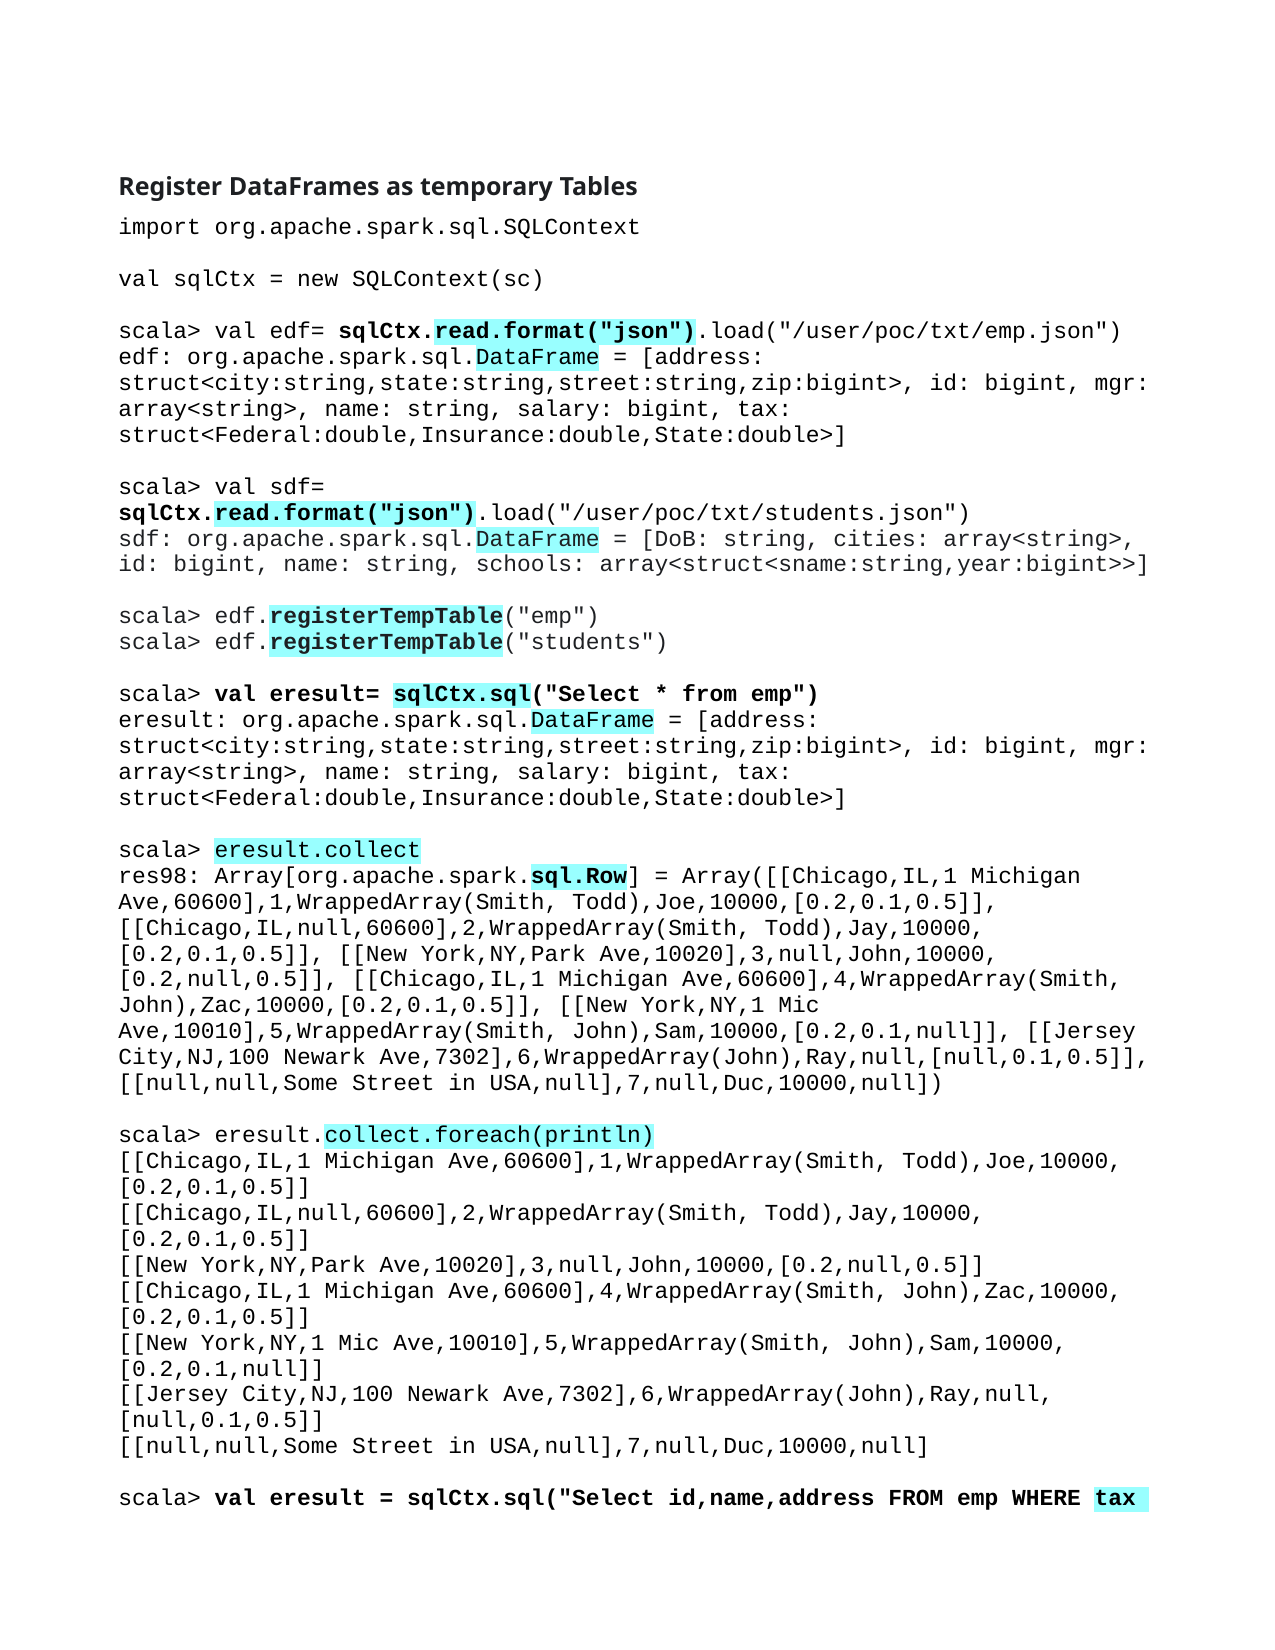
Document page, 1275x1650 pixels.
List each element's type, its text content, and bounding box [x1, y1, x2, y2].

text scala> edf.registerTempTable("emp") [118, 605, 1157, 631]
text edf: org.apache.spark.sql.DataFrame = [address: struct<city:string,state:string,street:string,zip:bigint>, id: bigint, mgr: array<string>, name: string, salary: bigint, tax: struct<Federal:double,Insurance:double,State:double>] [118, 345, 1157, 449]
text scala> val eresult= sqlCtx.sql("Select * from emp") [118, 682, 1157, 708]
text [[null,null,Some Street in USA,null],7,null,Duc,10000,null] [118, 1435, 1157, 1461]
text [[Chicago,IL,null,60600],2,WrappedArray(Smith, Todd),Jay,10000,[0.2,0.1,0.5]] [118, 1201, 1157, 1253]
text eresult: org.apache.spark.sql.DataFrame = [address: struct<city:string,state:string,street:string,zip:bigint>, id: bigint, mgr: array<string>, name: string, salary: bigint, tax: struct<Federal:double,Insurance:double,State:double>] [118, 708, 1157, 812]
text scala> val eresult = sqlCtx.sql("Select id,name,address FROM emp WHERE tax [118, 1487, 1157, 1512]
text scala> val edf= sqlCtx.read.format("json").load("/user/poc/txt/emp.json") [118, 319, 1157, 345]
text scala> eresult.collect.foreach(println) [118, 1123, 1157, 1149]
text import org.apache.spark.sql.SQLContext [118, 216, 1157, 242]
text [[Chicago,IL,1 Michigan Ave,60600],4,WrappedArray(Smith, John),Zac,10000,[0.2,0.1,0.5]] [118, 1279, 1157, 1331]
subtitle Register DataFrames as temporary Tables [118, 169, 1157, 203]
text sdf: org.apache.spark.sql.DataFrame = [DoB: string, cities: array<string>, id: bigint, name: string, schools: array<struct<sname:string,year:bigint>>] [118, 527, 1157, 579]
text scala> edf.registerTempTable("students") [118, 631, 1157, 657]
text scala> eresult.collect [118, 838, 1157, 864]
text [[Jersey City,NJ,100 Newark Ave,7302],6,WrappedArray(John),Ray,null,[null,0.1,0.5]] [118, 1383, 1157, 1435]
text scala> val sdf= sqlCtx.read.format("json").load("/user/poc/txt/students.json") [118, 475, 1157, 527]
text res98: Array[org.apache.spark.sql.Row] = Array([[Chicago,IL,1 Michigan Ave,60600],1,WrappedArray(Smith, Todd),Joe,10000,[0.2,0.1,0.5]], [[Chicago,IL,null,60600],2,WrappedArray(Smith, Todd),Jay,10000,[0.2,0.1,0.5]], [[New York,NY,Park Ave,10020],3,null,John,10000,[0.2,null,0.5]], [[Chicago,IL,1 Michigan Ave,60600],4,WrappedArray(Smith, John),Zac,10000,[0.2,0.1,0.5]], [[New York,NY,1 Mic Ave,10010],5,WrappedArray(Smith, John),Sam,10000,[0.2,0.1,null]], [[Jersey City,NJ,100 Newark Ave,7302],6,WrappedArray(John),Ray,null,[null,0.1,0.5]], [[null,null,Some Street in USA,null],7,null,Duc,10000,null]) [118, 864, 1157, 1097]
text val sqlCtx = new SQLContext(sc) [118, 267, 1157, 293]
text [[New York,NY,1 Mic Ave,10010],5,WrappedArray(Smith, John),Sam,10000,[0.2,0.1,null]] [118, 1331, 1157, 1383]
text [[Chicago,IL,1 Michigan Ave,60600],1,WrappedArray(Smith, Todd),Joe,10000,[0.2,0.1,0.5]] [118, 1149, 1157, 1201]
text [[New York,NY,Park Ave,10020],3,null,John,10000,[0.2,null,0.5]] [118, 1253, 1157, 1279]
